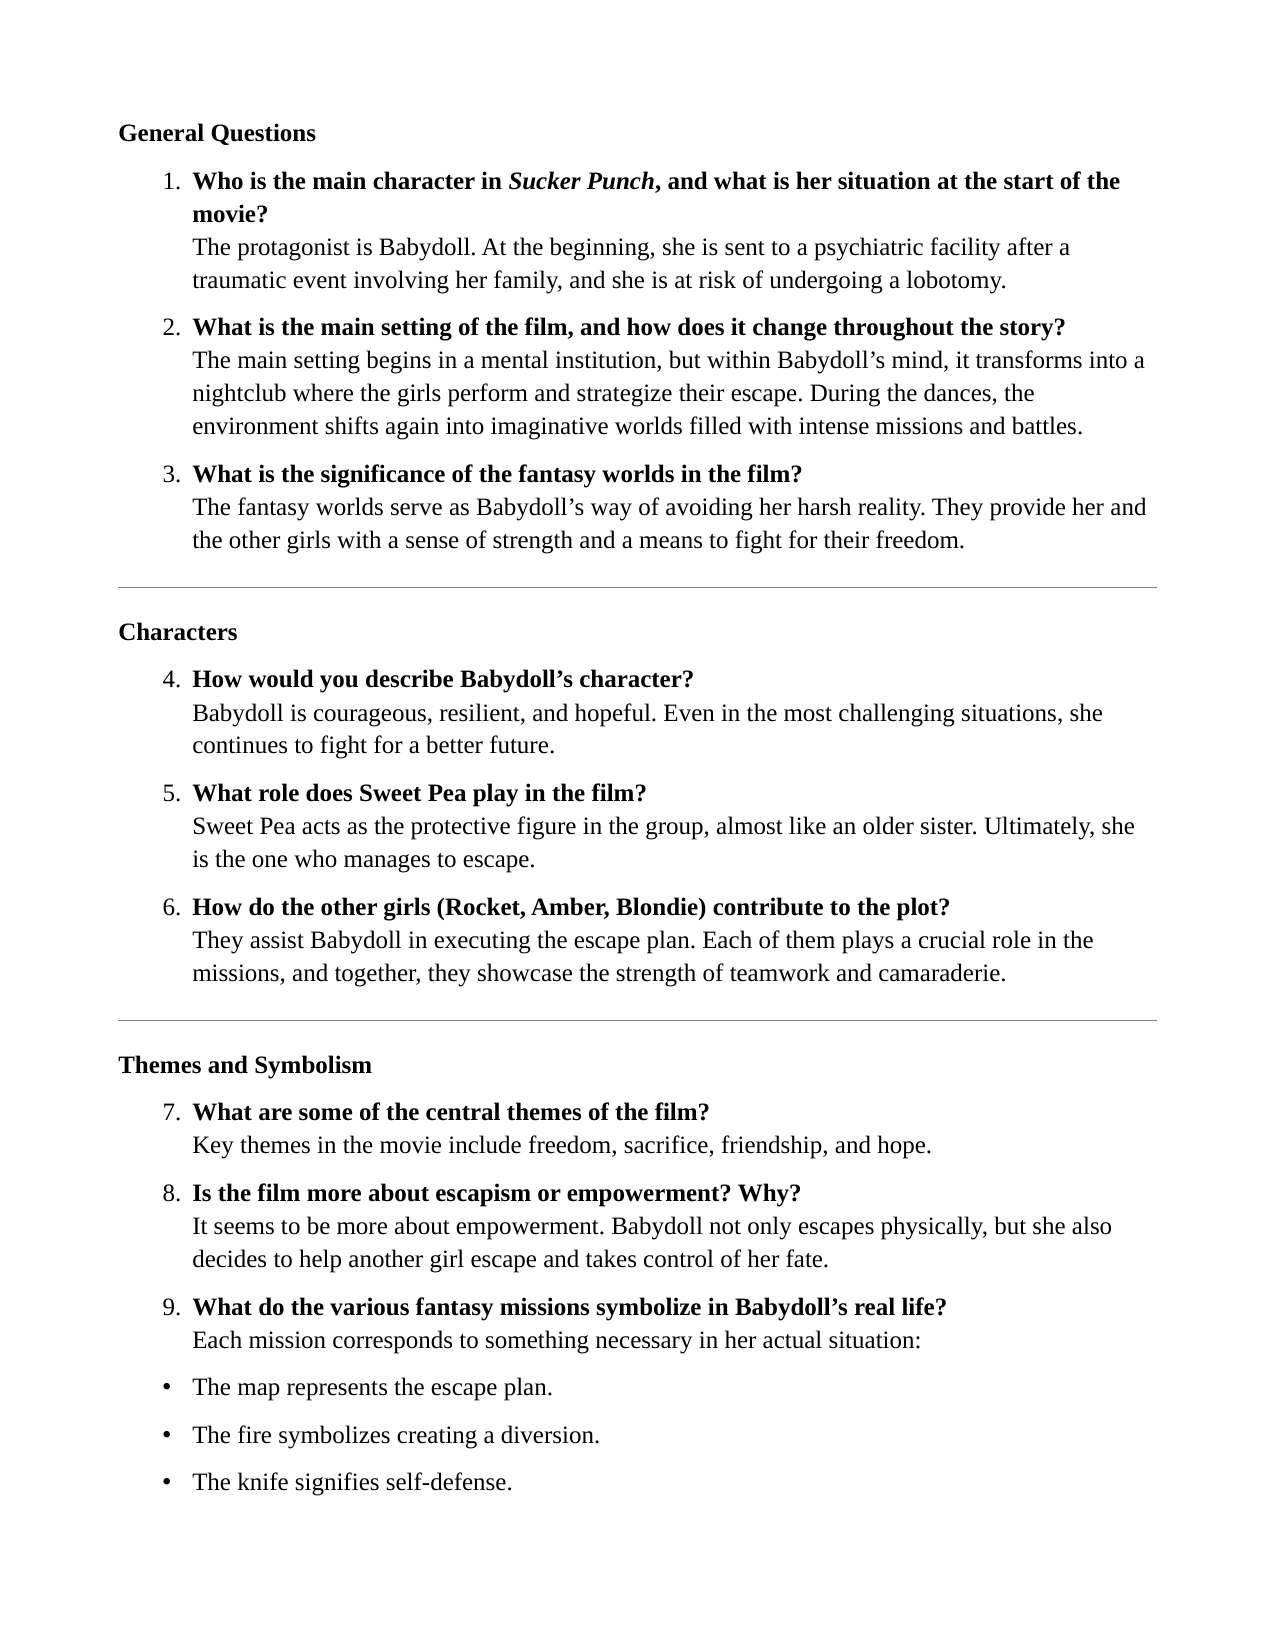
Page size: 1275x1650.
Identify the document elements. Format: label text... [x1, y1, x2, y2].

list Is the film more about escapism or empowerment? Why? It seems to be more about empowerment. Babydoll not only escapes physically, but she also decides to help another girl escape and takes control of her fate. [162, 1178, 1157, 1273]
list The map represents the escape plan. [162, 1372, 1157, 1401]
list Who is the main character in Sucker Punch, and what is her situation at the start of the movie? The protagonist is Babydoll. At the beginning, she is sent to a psychiatric facility after a traumatic event involving her family, and she is at risk of undergoing a lobotomy. [162, 166, 1157, 293]
list How do the other girls (Rocket, Amber, Blondie) contribute to the plot? They assist Babydoll in executing the escape plan. Each of them plays a crucial role in the missions, and together, they showcase the strength of teamwork and camaraderie. [162, 892, 1157, 987]
text Characters [118, 617, 1157, 646]
list The fire symbolizes creating a diversion. [162, 1420, 1157, 1449]
list What is the significance of the fantasy worlds in the film? The fantasy worlds serve as Babydoll’s way of avoiding her harsh reality. They provide her and the other girls with a sense of strength and a means to fight for their freedom. [162, 459, 1157, 554]
list What are some of the central themes of the film? Key themes in the movie include freedom, sacrifice, friendship, and hope. [162, 1097, 1157, 1159]
text Themes and Symbolism [118, 1050, 1157, 1078]
list What role does Sweet Pea play in the film? Sweet Pea acts as the protective figure in the group, almost like an older sister. Ultimately, she is the one who manages to escape. [162, 778, 1157, 873]
list What do the various fantasy missions symbolize in Babydoll’s real life? Each mission corresponds to something necessary in her actual situation: [162, 1292, 1157, 1353]
list The knife signifies self-defense. [162, 1467, 1157, 1496]
list What is the main setting of the film, and how does it change throughout the story? The main setting begins in a mental institution, but within Babydoll’s mind, it transforms into a nightclub where the girls perform and strategize their escape. During the dances, the environment shifts again into imaginative worlds filled with intense missions and battles. [162, 312, 1157, 440]
text General Questions [118, 118, 1157, 147]
list How would you describe Babydoll’s character? Babydoll is courageous, resilient, and hopeful. Even in the most challenging situations, she continues to fight for a better future. [162, 664, 1157, 759]
